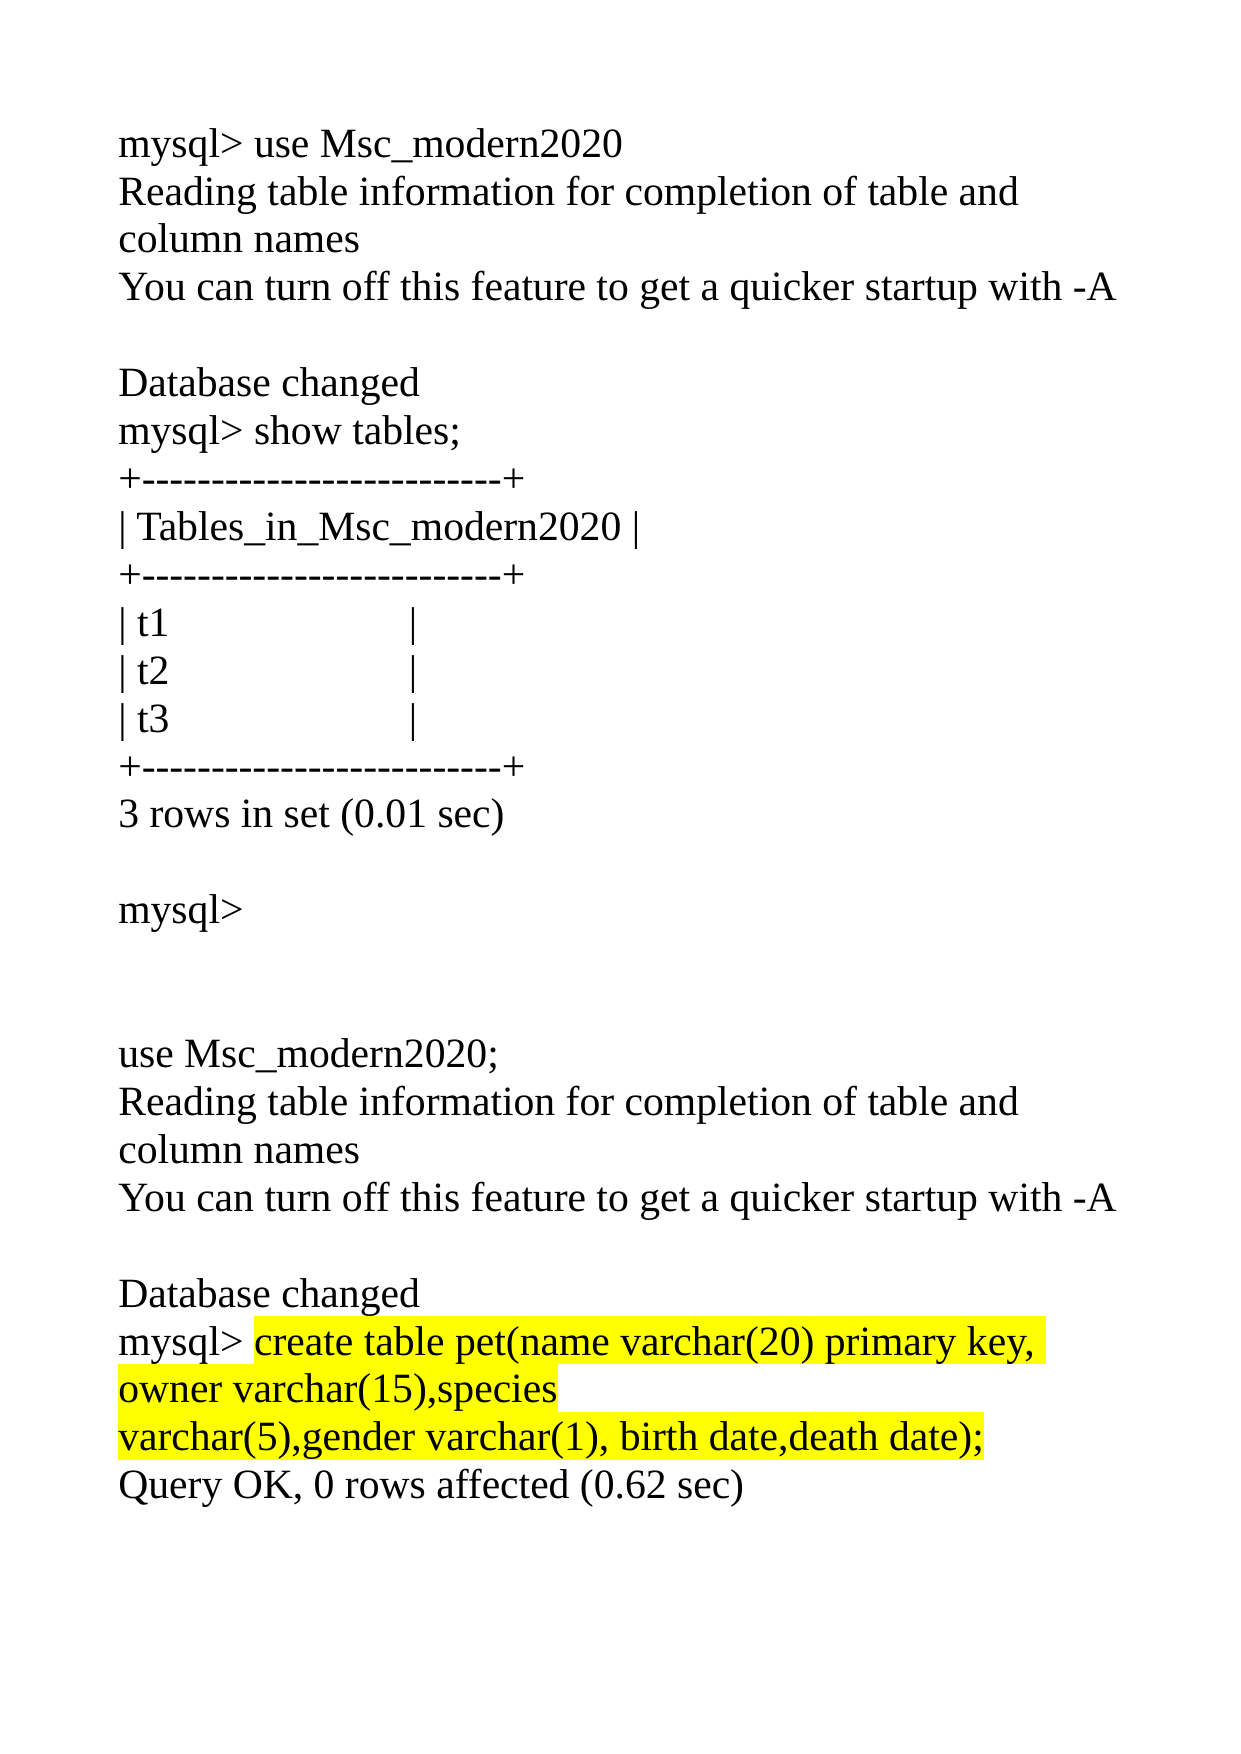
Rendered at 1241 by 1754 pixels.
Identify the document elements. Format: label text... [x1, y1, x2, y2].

text mysql> use Msc_modern2020 [118, 118, 1122, 166]
text | t1 | [118, 597, 1122, 645]
text use Msc_modern2020; [118, 1028, 1122, 1076]
text mysql> create table pet(name varchar(20) primary key, owner varchar(15),species [118, 1316, 1122, 1412]
text +--------------------------+ [118, 453, 1122, 501]
text Query OK, 0 rows affected (0.62 sec) [118, 1460, 1122, 1508]
text varchar(5),gender varchar(1), birth date,death date); [118, 1412, 1122, 1460]
text +--------------------------+ [118, 741, 1122, 789]
text mysql> show tables; [118, 406, 1122, 453]
text Database changed [118, 1268, 1122, 1316]
text +--------------------------+ [118, 549, 1122, 597]
text mysql> [118, 885, 1122, 933]
text | t3 | [118, 693, 1122, 741]
text | t2 | [118, 645, 1122, 693]
text Reading table information for completion of table and column names [118, 1076, 1122, 1172]
text | Tables_in_Msc_modern2020 | [118, 501, 1122, 549]
text You can turn off this feature to get a quicker startup with -A [118, 262, 1122, 310]
text You can turn off this feature to get a quicker startup with -A [118, 1172, 1122, 1220]
text 3 rows in set (0.01 sec) [118, 789, 1122, 837]
text Database changed [118, 358, 1122, 406]
text Reading table information for completion of table and column names [118, 166, 1122, 262]
